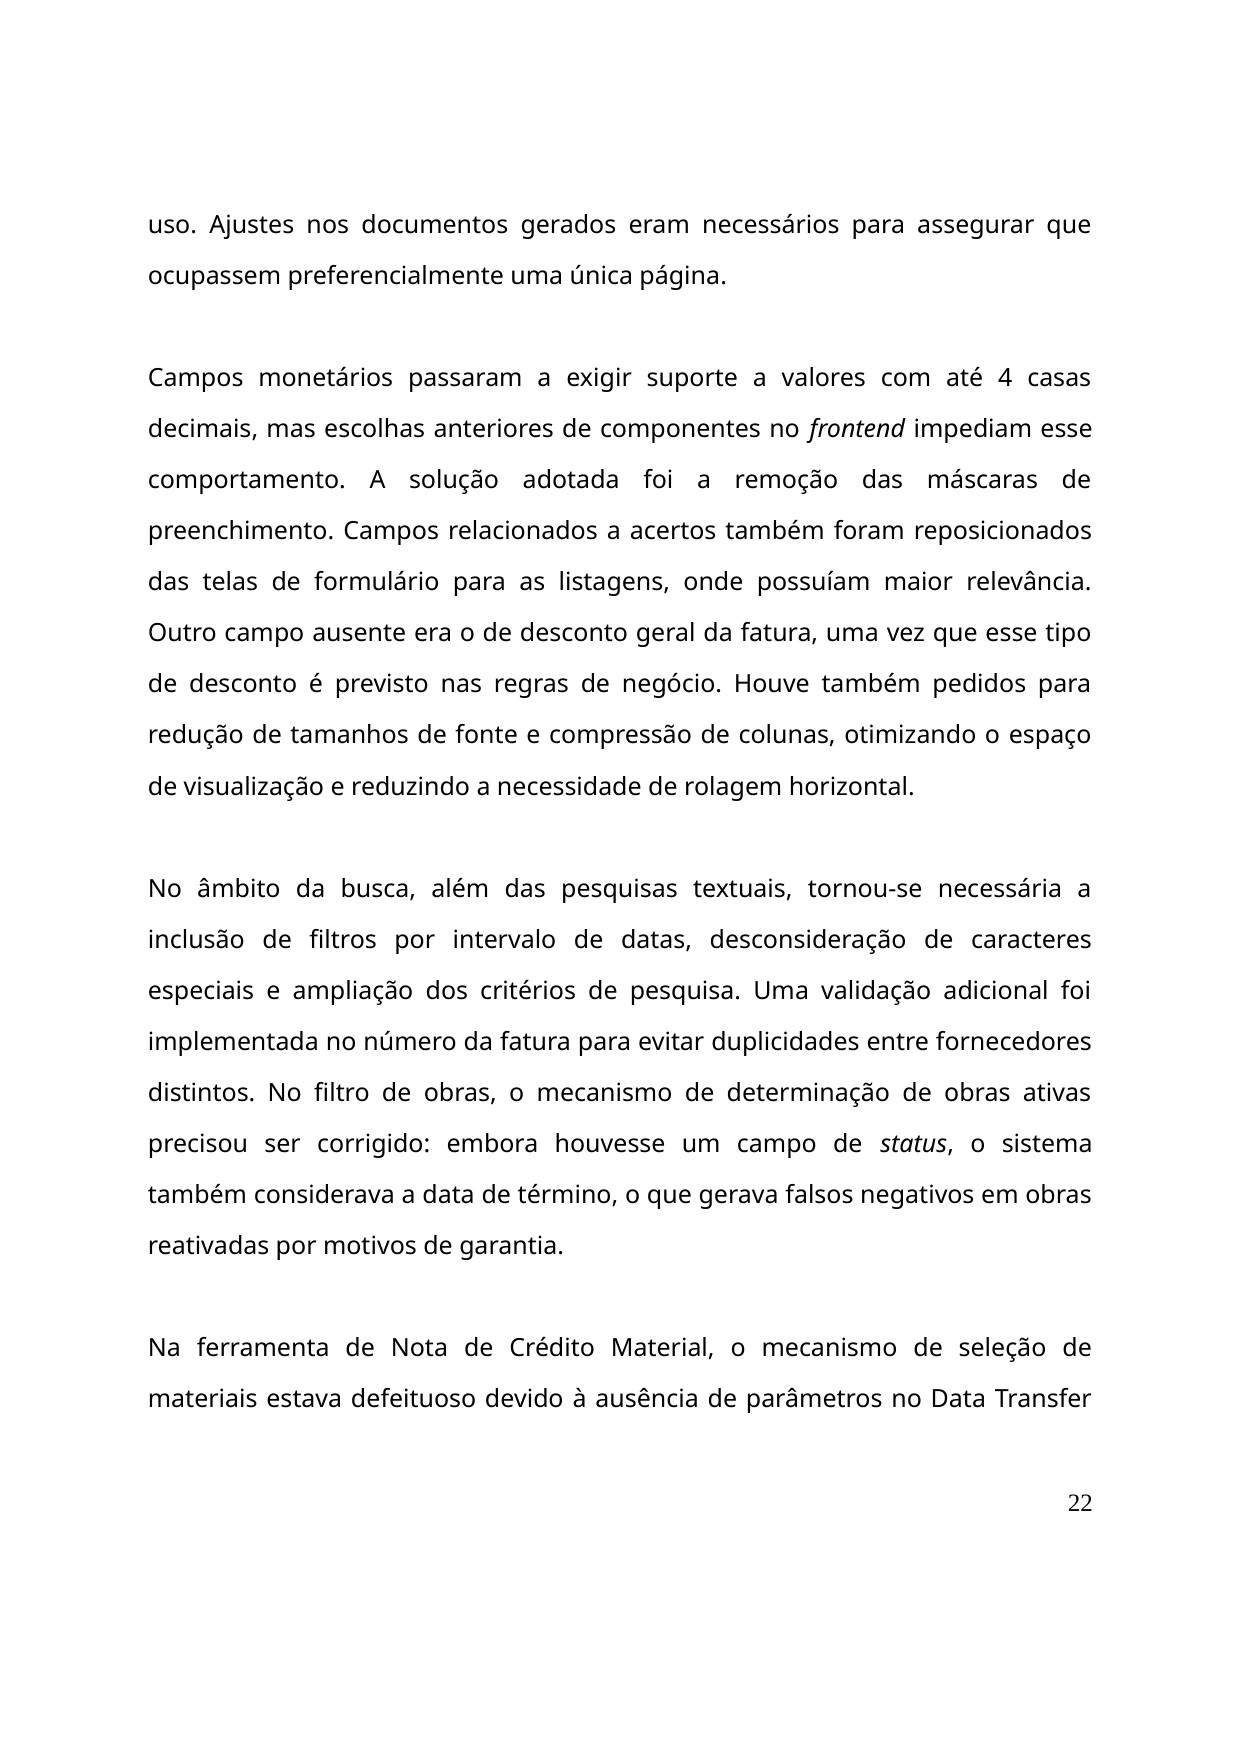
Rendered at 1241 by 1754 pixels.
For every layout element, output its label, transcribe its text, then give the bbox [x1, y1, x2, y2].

text uso. Ajustes nos documentos gerados eram necessários para assegurar que ocupassem preferencialmente uma única página. [148, 207, 1093, 292]
text Na ferramenta de Nota de Crédito Material, o mecanismo de seleção de materiais estava defeituoso devido à ausência de parâmetros no Data Transfer [148, 1329, 1093, 1415]
text Campos monetários passaram a exigir suporte a valores com até 4 casas decimais, mas escolhas anteriores de componentes no frontend impediam esse comportamento. A solução adotada foi a remoção das máscaras de preenchimento. Campos relacionados a acertos também foram reposicionados das telas de formulário para as listagens, onde possuíam maior relevância. Outro campo ausente era o de desconto geral da fatura, uma vez que esse tipo de desconto é previsto nas regras de negócio. Houve também pedidos para redução de tamanhos de fonte e compressão de colunas, otimizando o espaço de visualização e reduzindo a necessidade de rolagem horizontal. [148, 360, 1093, 802]
text No âmbito da busca, além das pesquisas textuais, tornou-se necessária a inclusão de filtros por intervalo de datas, desconsideração de caracteres especiais e ampliação dos critérios de pesquisa. Uma validação adicional foi implementada no número da fatura para evitar duplicidades entre fornecedores distintos. No filtro de obras, o mecanismo de determinação de obras ativas precisou ser corrigido: embora houvesse um campo de status, o sistema também considerava a data de término, o que gerava falsos negativos em obras reativadas por motivos de garantia. [148, 870, 1093, 1262]
